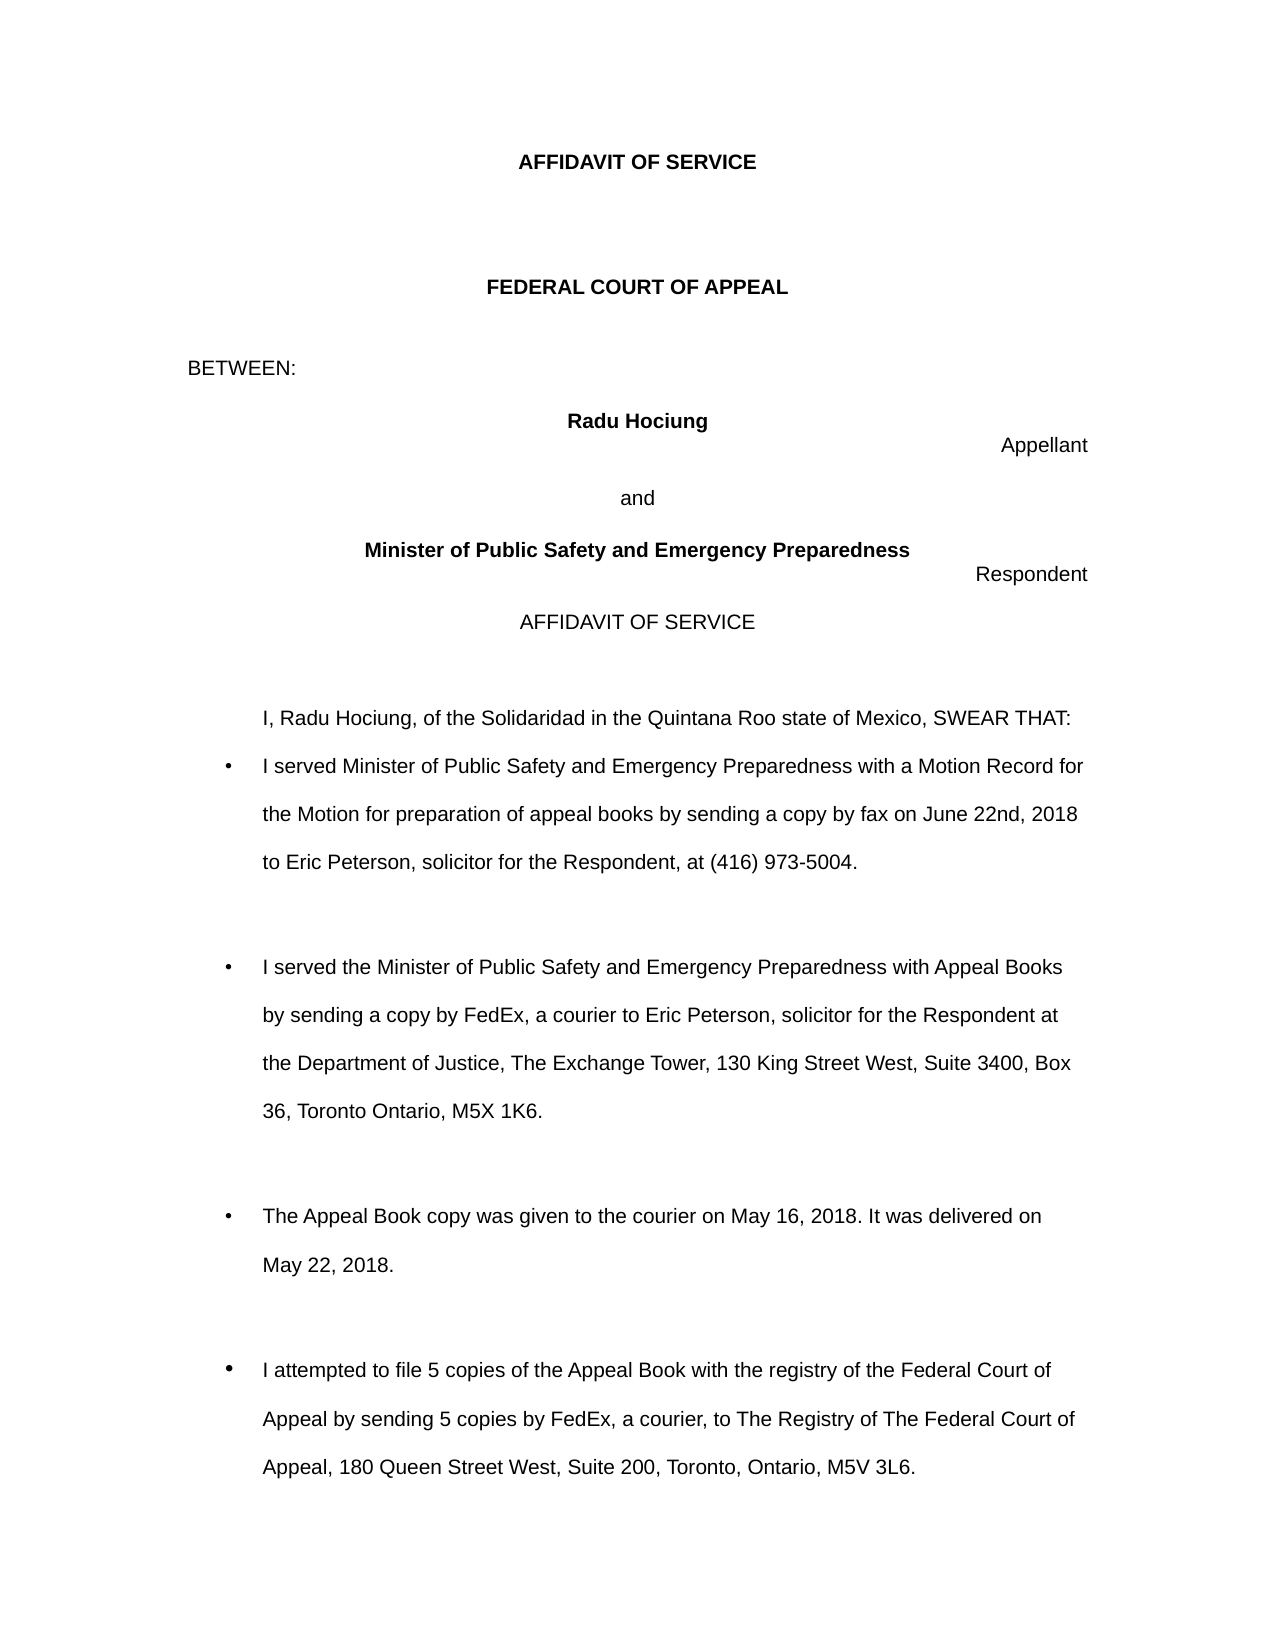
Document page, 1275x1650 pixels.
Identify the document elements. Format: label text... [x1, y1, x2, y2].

text AFFIDAVIT OF SERVICE [187, 150, 1087, 174]
text Appellant [187, 433, 1087, 457]
text Respondent [187, 562, 1087, 586]
text Minister of Public Safety and Emergency Preparedness [187, 538, 1087, 562]
text I, Radu Hociung, of the Solidaridad in the Quintana Roo state of Mexico, SWEAR THAT: [187, 706, 1087, 730]
text FEDERAL COURT OF APPEAL [187, 274, 1087, 298]
list I served the Minister of Public Safety and Emergency Preparedness with Appeal Books by sending a copy by FedEx, a courier to Eric Peterson, solicitor for the Respondent at the Department of Justice, The Exchange Tower, 130 King Street West, Suite 3400, Box 36, Toronto Ontario, M5X 1K6. [225, 955, 1087, 1123]
list I served Minister of Public Safety and Emergency Preparedness with a Motion Record for the Motion for preparation of appeal books by sending a copy by fax on June 22nd, 2018 to Eric Peterson, solicitor for the Respondent, at (416) 973-5004. [225, 754, 1087, 874]
text AFFIDAVIT OF SERVICE [187, 610, 1087, 634]
list I attempted to file 5 copies of the Appeal Book with the registry of the Federal Court of Appeal by sending 5 copies by FedEx, a courier, to The Registry of The Federal Court of Appeal, 180 Queen Street West, Suite 200, Toronto, Ontario, M5V 3L6. [225, 1358, 1087, 1479]
text and [187, 485, 1087, 509]
list The Appeal Book copy was given to the courier on May 16, 2018. It was delivered on May 22, 2018. [225, 1204, 1087, 1276]
text Radu Hociung [187, 409, 1087, 433]
text BETWEEN: [187, 356, 1087, 380]
